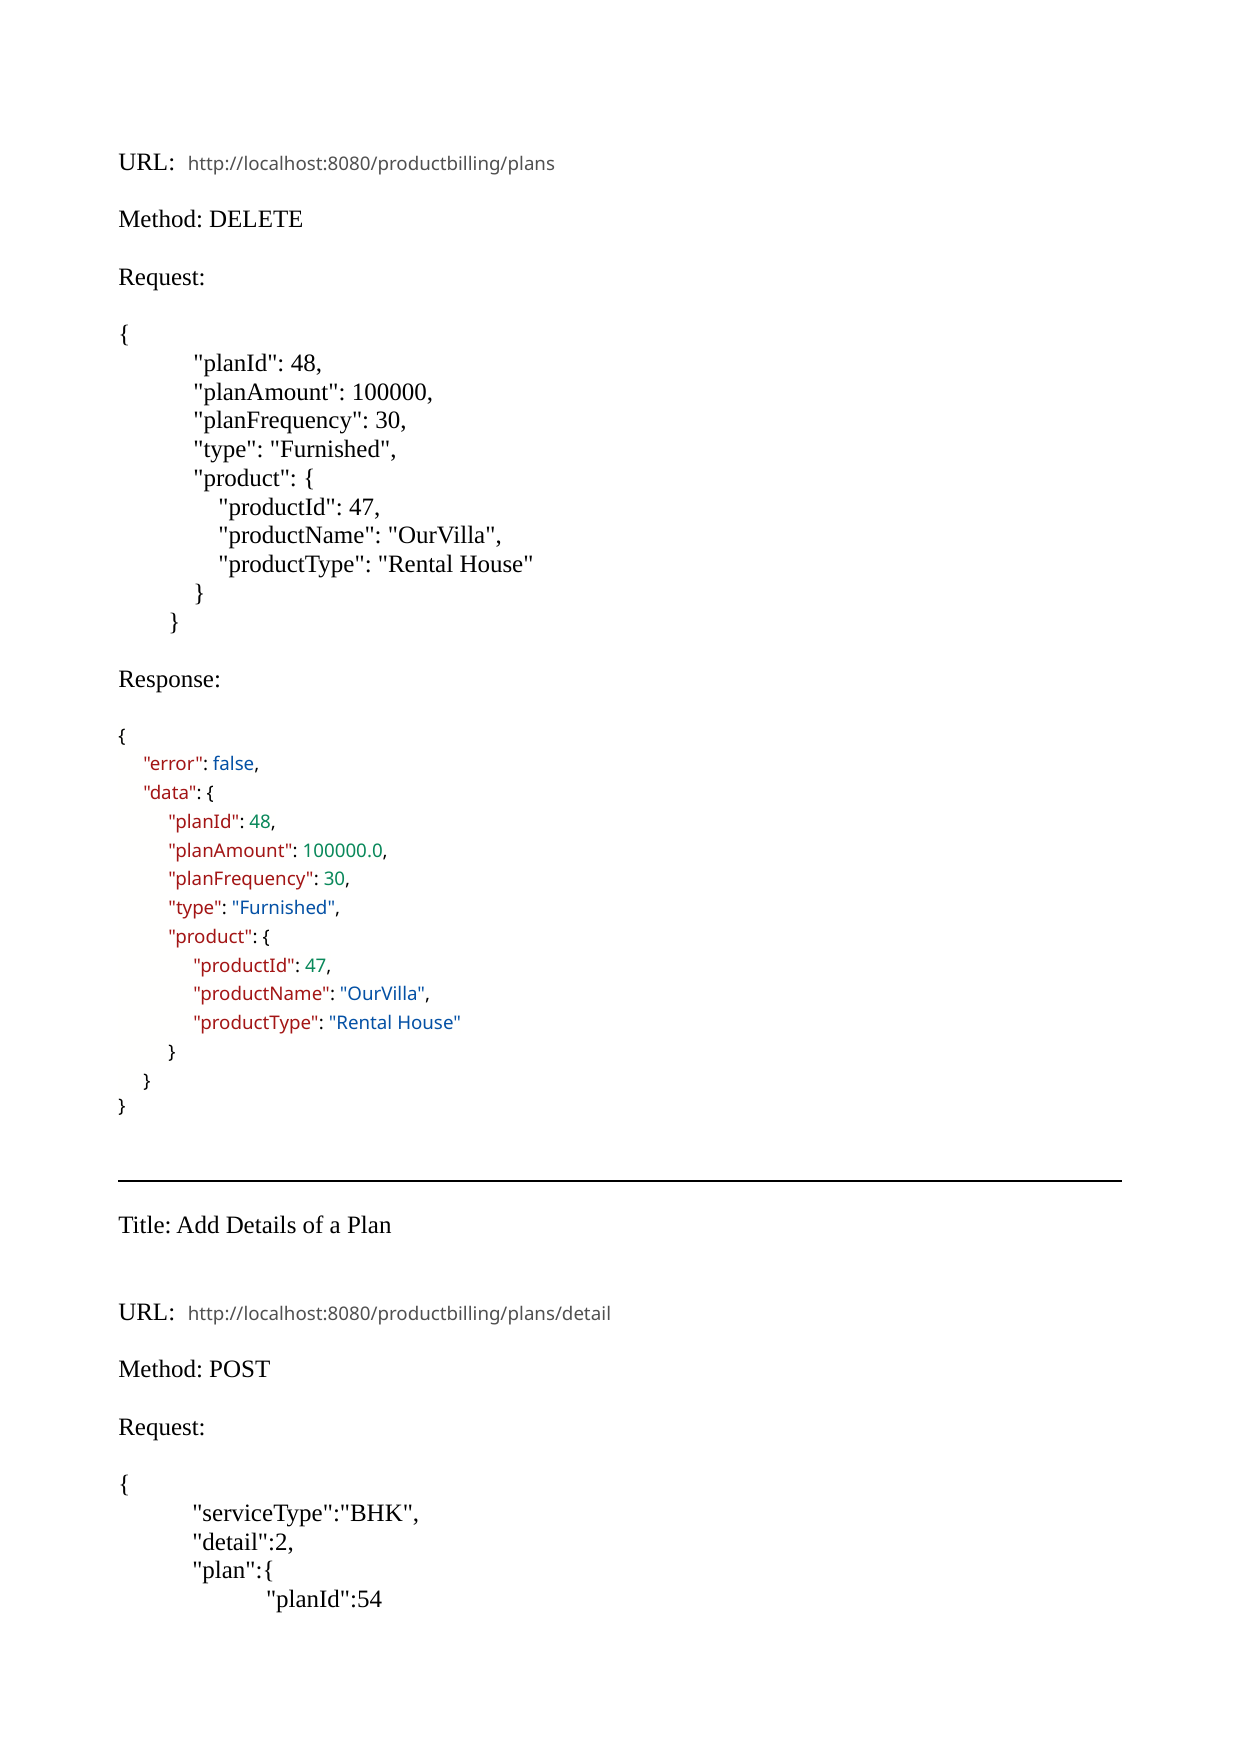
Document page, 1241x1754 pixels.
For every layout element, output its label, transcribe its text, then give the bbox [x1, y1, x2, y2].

text Request: [118, 1412, 1122, 1441]
text "productId": 47, [118, 949, 1122, 977]
text "type": "Furnished", [118, 891, 1122, 920]
text "product": { [118, 463, 1122, 492]
text "planFrequency": 30, [118, 862, 1122, 891]
text "planAmount": 100000.0, [118, 834, 1122, 862]
text URL: http://localhost:8080/productbilling/plans [118, 147, 1122, 176]
text "productType": "Rental House" [118, 549, 1122, 578]
text Request: [118, 262, 1122, 291]
text "plan":{ [118, 1556, 1122, 1584]
text "detail":2, [118, 1527, 1122, 1556]
text } [118, 1064, 1122, 1092]
text "productName": "OurVilla", [118, 977, 1122, 1006]
text "planId": 48, [118, 348, 1122, 377]
text "planAmount": 100000, [118, 377, 1122, 406]
text { [118, 722, 1122, 747]
text "planId": 48, [118, 805, 1122, 834]
text } [118, 607, 1122, 636]
text "data": { [118, 776, 1122, 805]
text } [118, 1092, 1122, 1118]
text } [118, 578, 1122, 607]
text "planId":54 [118, 1584, 1122, 1613]
text Title: Add Details of a Plan [118, 1211, 1122, 1239]
text "productId": 47, [118, 492, 1122, 521]
text Method: POST [118, 1354, 1122, 1383]
text "error": false, [118, 747, 1122, 776]
text URL: http://localhost:8080/productbilling/plans/detail [118, 1297, 1122, 1326]
text Response: [118, 664, 1122, 693]
text Method: DELETE [118, 204, 1122, 233]
text "product": { [118, 920, 1122, 949]
text "serviceType":"BHK", [118, 1498, 1122, 1527]
text { [118, 319, 1122, 348]
text "productType": "Rental House" [118, 1006, 1122, 1035]
text "productName": "OurVilla", [118, 521, 1122, 549]
text { [118, 1469, 1122, 1498]
text "type": "Furnished", [118, 434, 1122, 463]
text } [118, 1035, 1122, 1064]
text "planFrequency": 30, [118, 406, 1122, 434]
